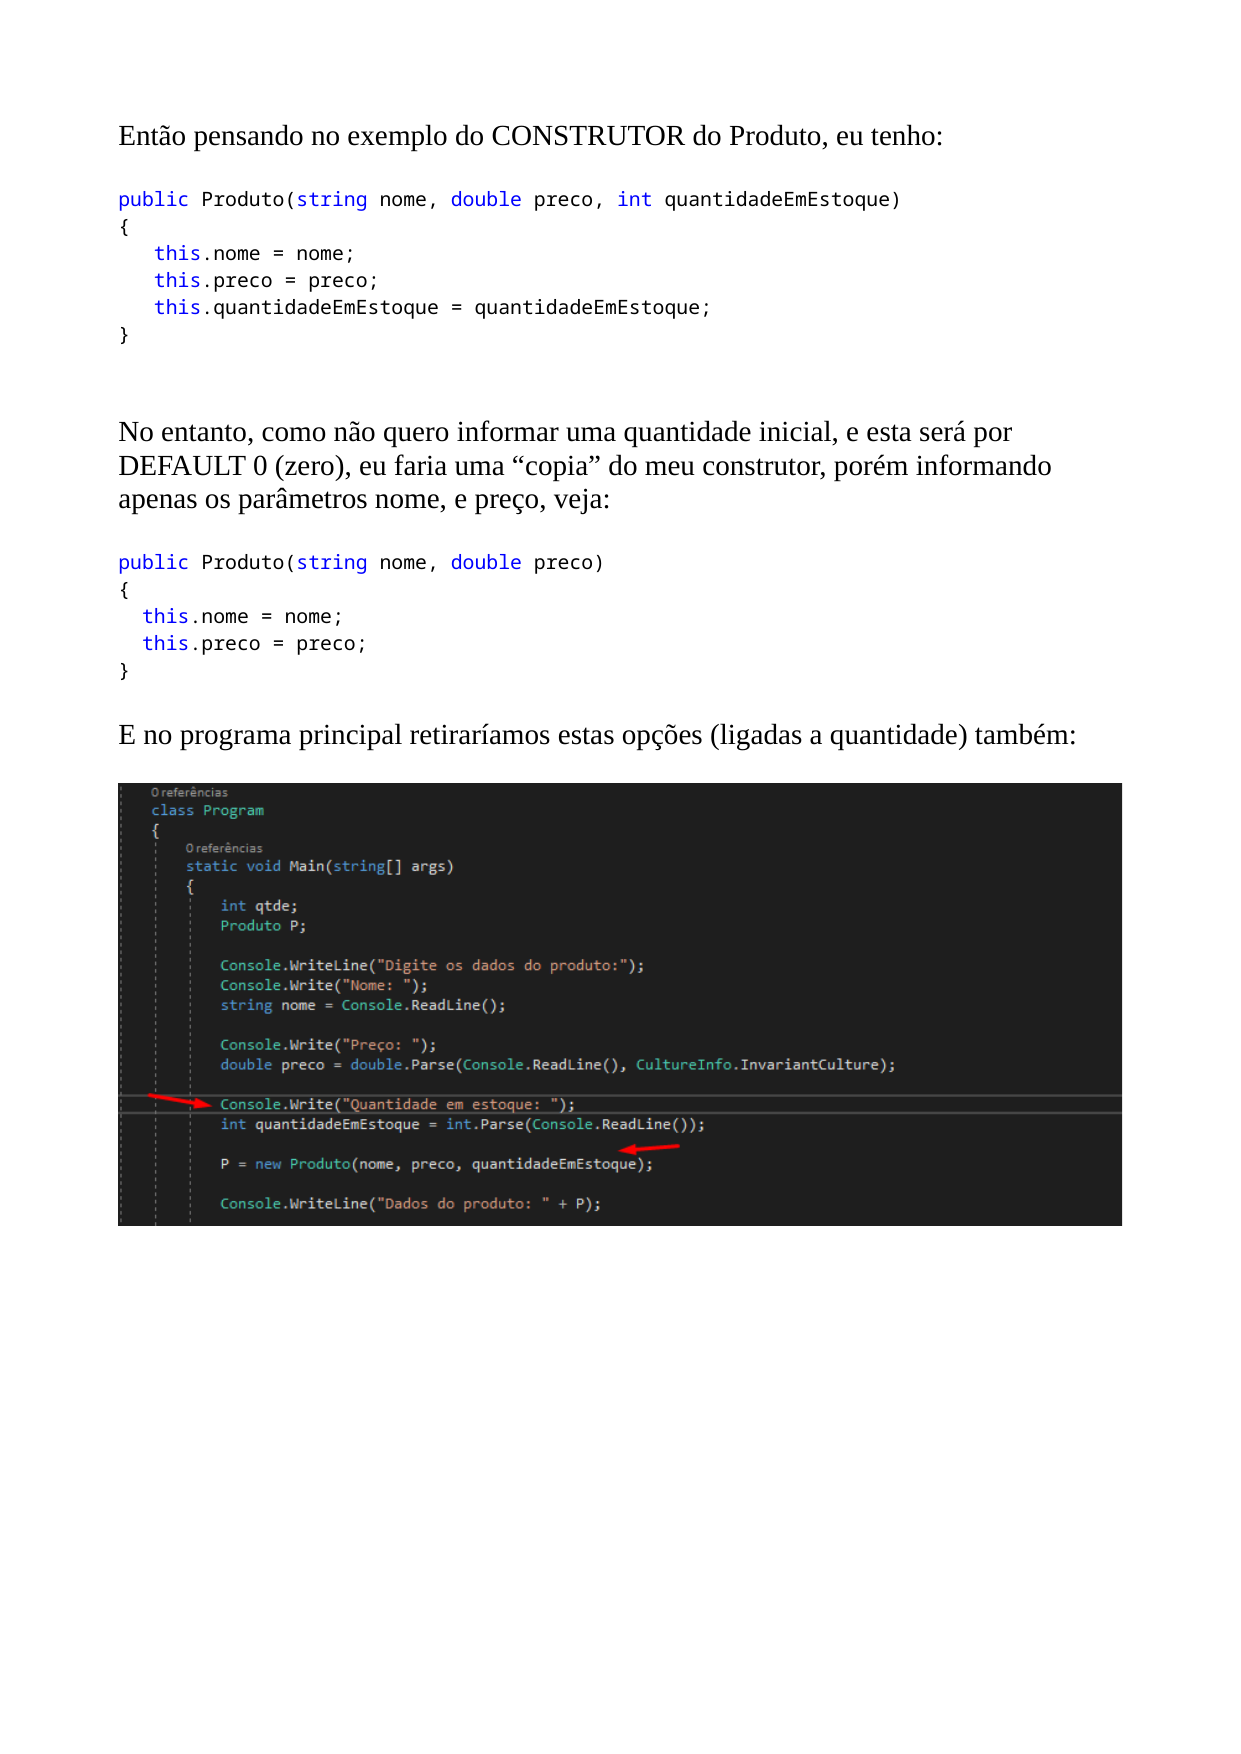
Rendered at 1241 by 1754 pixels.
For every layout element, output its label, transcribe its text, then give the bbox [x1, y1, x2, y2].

text { [118, 575, 1122, 602]
picture [118, 783, 1123, 1226]
text { [118, 212, 1122, 239]
text } [118, 320, 1122, 347]
text } [118, 656, 1122, 683]
text E no programa principal retiraríamos estas opções (ligadas a quantidade) também: [118, 717, 1122, 750]
text this.nome = nome; [118, 602, 1122, 629]
text Então pensando no exemplo do CONSTRUTOR do Produto, eu tenho: [118, 118, 1122, 152]
text this.preco = preco; [118, 266, 1122, 293]
text No entanto, como não quero informar uma quantidade inicial, e esta será por DEFAULT 0 (zero), eu faria uma “copia” do meu construtor, porém informando apenas os parâmetros nome, e preço, veja: [118, 414, 1122, 515]
text this.preco = preco; [118, 629, 1122, 656]
text this.quantidadeEmEstoque = quantidadeEmEstoque; [118, 293, 1122, 320]
text public Produto(string nome, double preco) [118, 548, 1122, 575]
text public Produto(string nome, double preco, int quantidadeEmEstoque) [118, 185, 1122, 212]
text this.nome = nome; [118, 239, 1122, 266]
